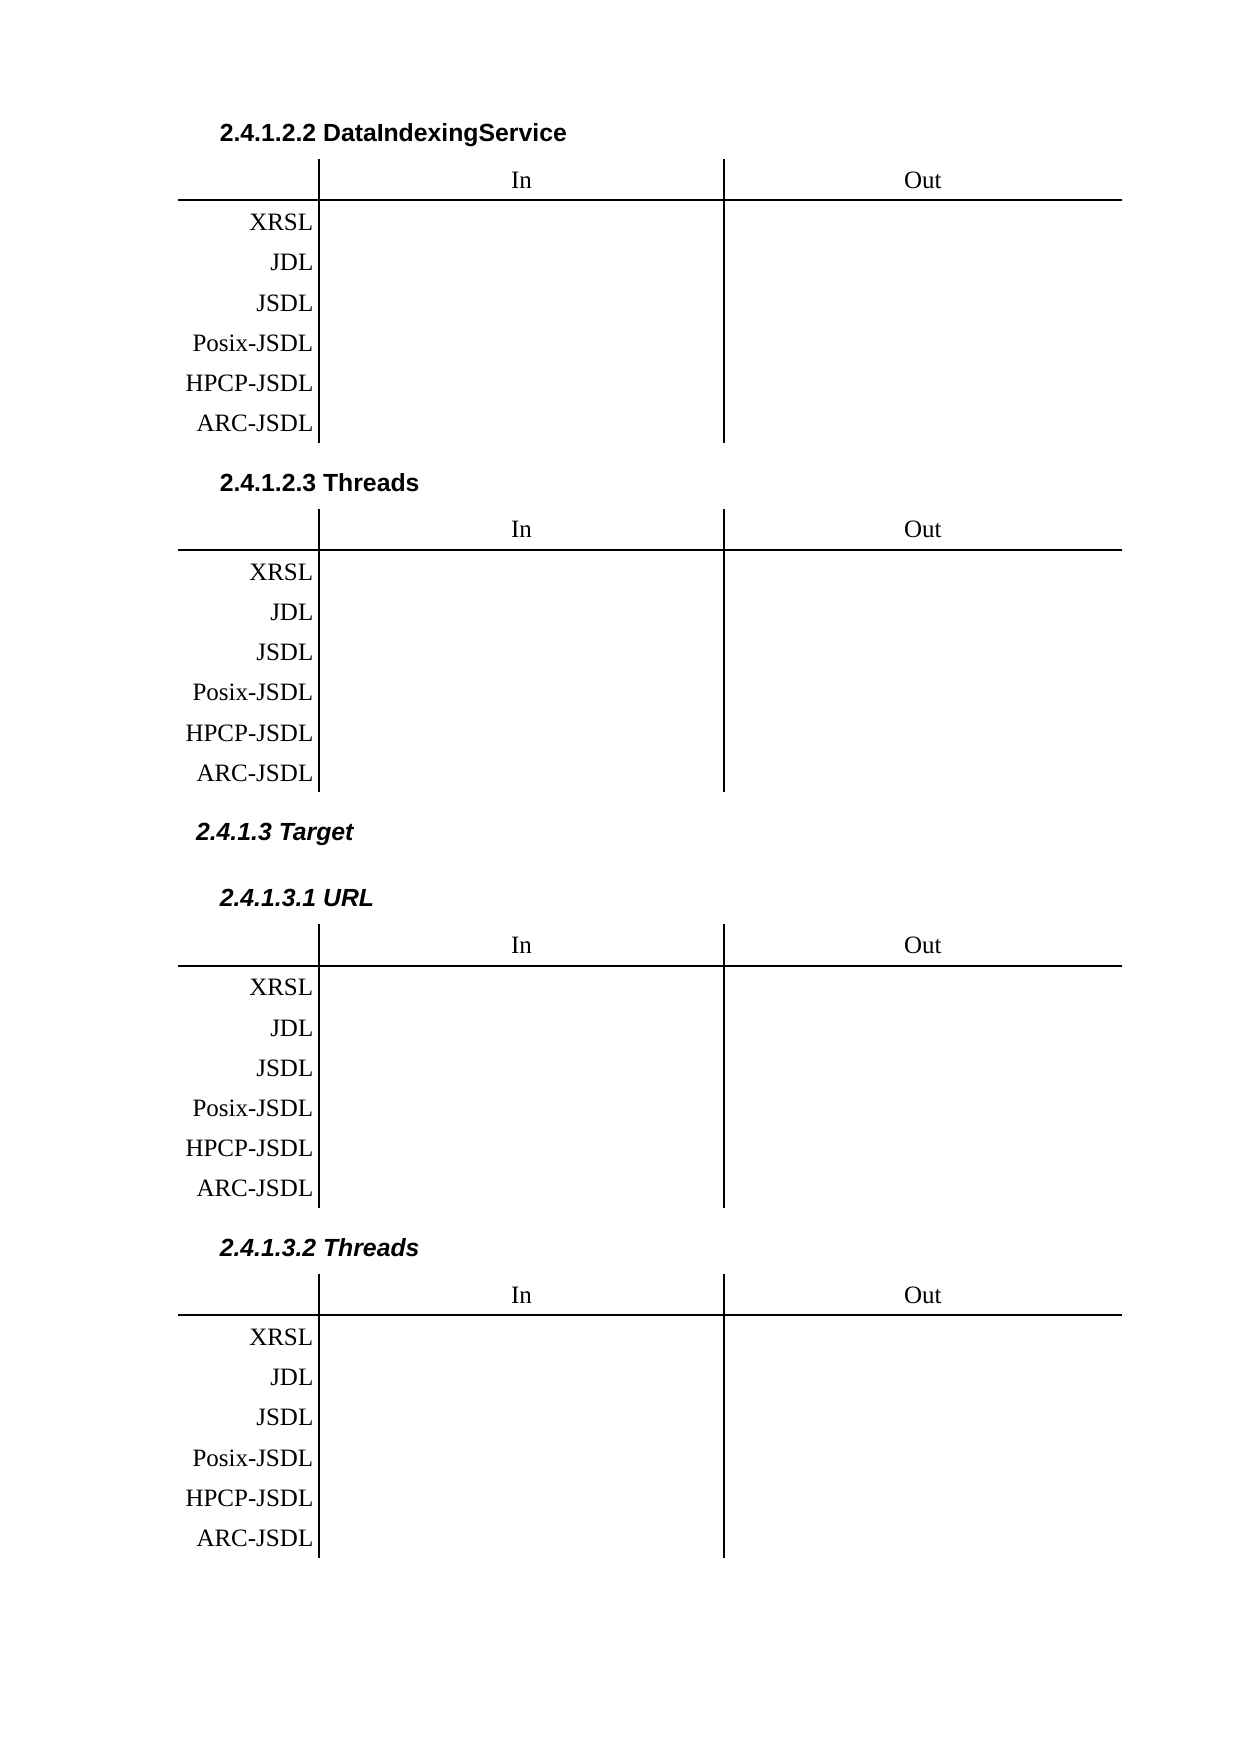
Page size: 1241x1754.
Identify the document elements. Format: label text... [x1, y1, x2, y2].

table_header In [320, 159, 723, 199]
table_header In [320, 924, 723, 964]
table_cell [320, 201, 723, 242]
table_cell [320, 403, 723, 443]
table_header [178, 159, 318, 199]
table_cell [320, 242, 723, 282]
table_cell [725, 1397, 1122, 1437]
table_cell [320, 1128, 723, 1168]
table_cell [725, 1168, 1122, 1208]
table_header [178, 1274, 318, 1314]
table_cell [320, 551, 723, 591]
table_header [178, 924, 318, 964]
table_cell [320, 1007, 723, 1047]
table_cell [320, 282, 723, 322]
table_cell Posix-JSDL [178, 672, 318, 712]
table_cell [320, 631, 723, 672]
table_cell [320, 1517, 723, 1557]
table_cell [320, 967, 723, 1007]
table_header In [320, 509, 723, 549]
table_cell [320, 1397, 723, 1437]
table_cell [725, 1047, 1122, 1087]
table_cell [725, 631, 1122, 672]
table_cell Posix-JSDL [178, 322, 318, 362]
table_cell HPCP-JSDL [178, 1128, 318, 1168]
table_cell [320, 1316, 723, 1356]
table_cell HPCP-JSDL [178, 1477, 318, 1517]
table_header Out [725, 159, 1122, 199]
table_cell XRSL [178, 201, 318, 242]
table_cell [725, 1437, 1122, 1477]
table_cell [320, 1087, 723, 1127]
table_header [178, 509, 318, 549]
table_cell [320, 322, 723, 362]
table_cell [725, 1007, 1122, 1047]
table_cell [320, 752, 723, 792]
table_cell [725, 1316, 1122, 1356]
table_header In [320, 1274, 723, 1314]
table_cell JDL [178, 1007, 318, 1047]
table_cell [320, 712, 723, 752]
table_cell XRSL [178, 551, 318, 591]
table_cell ARC-JSDL [178, 1168, 318, 1208]
table_cell JSDL [178, 631, 318, 672]
table_cell [725, 551, 1122, 591]
table_cell [320, 1356, 723, 1397]
table_cell [725, 967, 1122, 1007]
table_cell Posix-JSDL [178, 1437, 318, 1477]
table_cell [725, 1517, 1122, 1557]
table_cell JSDL [178, 1397, 318, 1437]
table_cell JSDL [178, 1047, 318, 1087]
table_cell [320, 672, 723, 712]
table_cell [725, 201, 1122, 242]
table_cell ARC-JSDL [178, 752, 318, 792]
table_header Out [725, 924, 1122, 964]
table_cell JDL [178, 591, 318, 631]
table_cell [725, 242, 1122, 282]
table_cell ARC-JSDL [178, 403, 318, 443]
table_cell [725, 591, 1122, 631]
table_cell HPCP-JSDL [178, 362, 318, 402]
table_cell [320, 1477, 723, 1517]
table_header Out [725, 509, 1122, 549]
table_header Out [725, 1274, 1122, 1314]
table_cell ARC-JSDL [178, 1517, 318, 1557]
table_cell JDL [178, 242, 318, 282]
table_cell [725, 1128, 1122, 1168]
table_cell [725, 362, 1122, 402]
subtitle URL [213, 883, 1122, 912]
table_cell [320, 1437, 723, 1477]
table_cell [320, 362, 723, 402]
table_cell [725, 1356, 1122, 1397]
table_cell [725, 672, 1122, 712]
table_cell XRSL [178, 967, 318, 1007]
table_cell [725, 1087, 1122, 1127]
table_cell HPCP-JSDL [178, 712, 318, 752]
table_cell [725, 1477, 1122, 1517]
table_cell [725, 403, 1122, 443]
table_cell JSDL [178, 282, 318, 322]
table_cell JDL [178, 1356, 318, 1397]
table_cell Posix-JSDL [178, 1087, 318, 1127]
table_cell [725, 282, 1122, 322]
table_cell [725, 712, 1122, 752]
table_cell XRSL [178, 1316, 318, 1356]
table_cell [725, 322, 1122, 362]
table_cell [320, 1047, 723, 1087]
table_cell [725, 752, 1122, 792]
table_cell [320, 591, 723, 631]
table_cell [320, 1168, 723, 1208]
